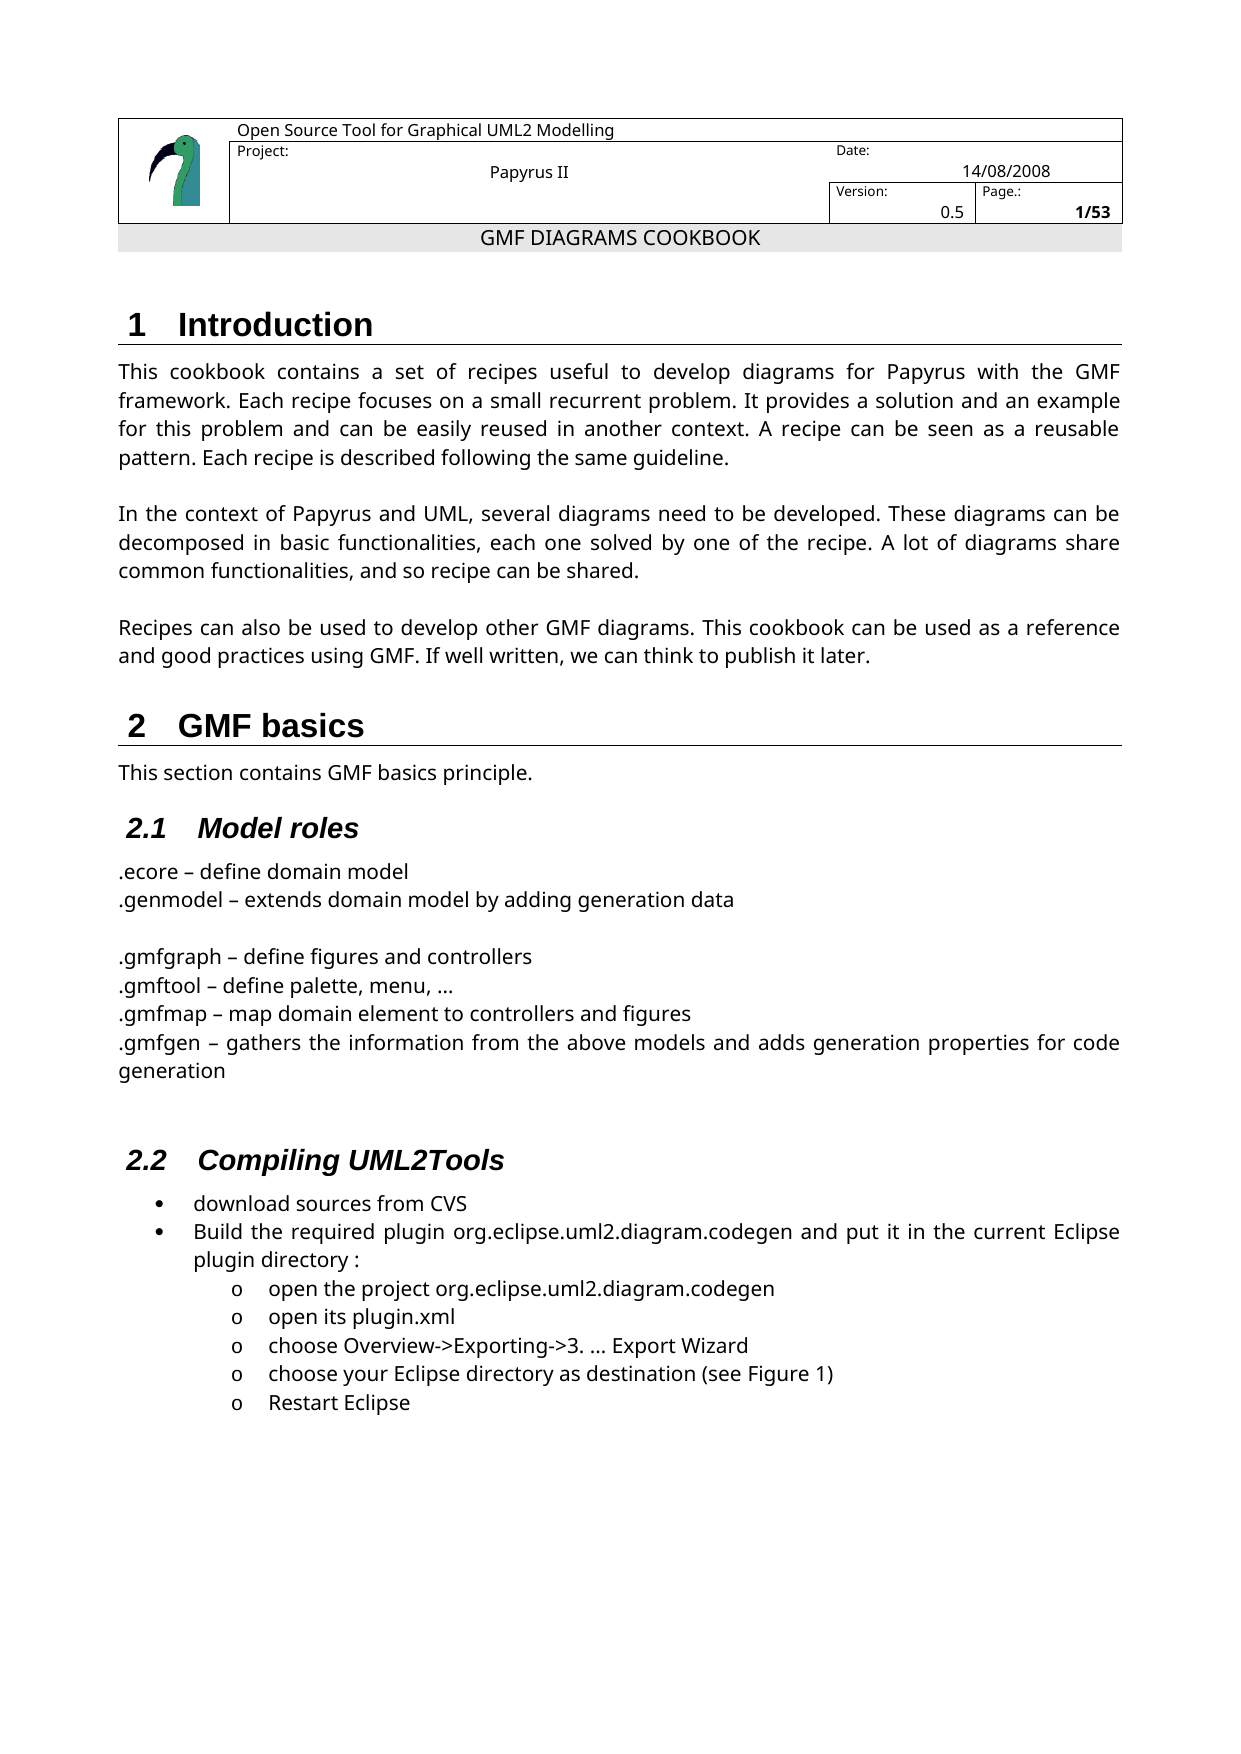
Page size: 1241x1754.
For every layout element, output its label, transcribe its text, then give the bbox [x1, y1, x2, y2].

text .gmfgraph – define figures and controllers [118, 942, 1122, 971]
list open the project org.eclipse.uml2.diagram.codegen [231, 1274, 1122, 1302]
text .ecore – define domain model [118, 857, 1122, 885]
picture [147, 133, 201, 209]
list choose your Eclipse directory as destination (see Figure 1) [231, 1359, 1122, 1388]
text This section contains GMF basics principle. [118, 758, 1122, 787]
subtitle Compiling UML2Tools [118, 1143, 1122, 1176]
text .gmftool – define palette, menu, … [118, 971, 1122, 999]
subtitle GMF basics [118, 708, 1122, 745]
text .gmfmap – map domain element to controllers and figures [118, 999, 1122, 1028]
list open its plugin.xml [231, 1302, 1122, 1331]
list Build the required plugin org.eclipse.uml2.diagram.codegen and put it in the current Eclipse plugin directory : [156, 1217, 1122, 1274]
list Restart Eclipse [231, 1388, 1122, 1417]
list download sources from CVS [156, 1189, 1122, 1217]
text This cookbook contains a set of recipes useful to develop diagrams for Papyrus with the GMF framework. Each recipe focuses on a small recurrent problem. It provides a solution and an example for this problem and can be easily reused in another context. A recipe can be seen as a reusable pattern. Each recipe is described following the same guideline. [118, 357, 1122, 471]
text .gmfgen – gathers the information from the above models and adds generation properties for code generation [118, 1028, 1122, 1084]
text In the context of Papyrus and UML, several diagrams need to be developed. These diagrams can be decomposed in basic functionalities, each one solved by one of the recipe. A lot of diagrams share common functionalities, and so recipe can be shared. [118, 499, 1122, 585]
text .genmodel – extends domain model by adding generation data [118, 885, 1122, 914]
subtitle Introduction [118, 306, 1122, 344]
subtitle Model roles [118, 812, 1122, 844]
list choose Overview->Exporting->3. … Export Wizard [231, 1331, 1122, 1359]
text Recipes can also be used to develop other GMF diagrams. This cookbook can be used as a reference and good practices using GMF. If well written, we can think to publish it later. [118, 613, 1122, 670]
